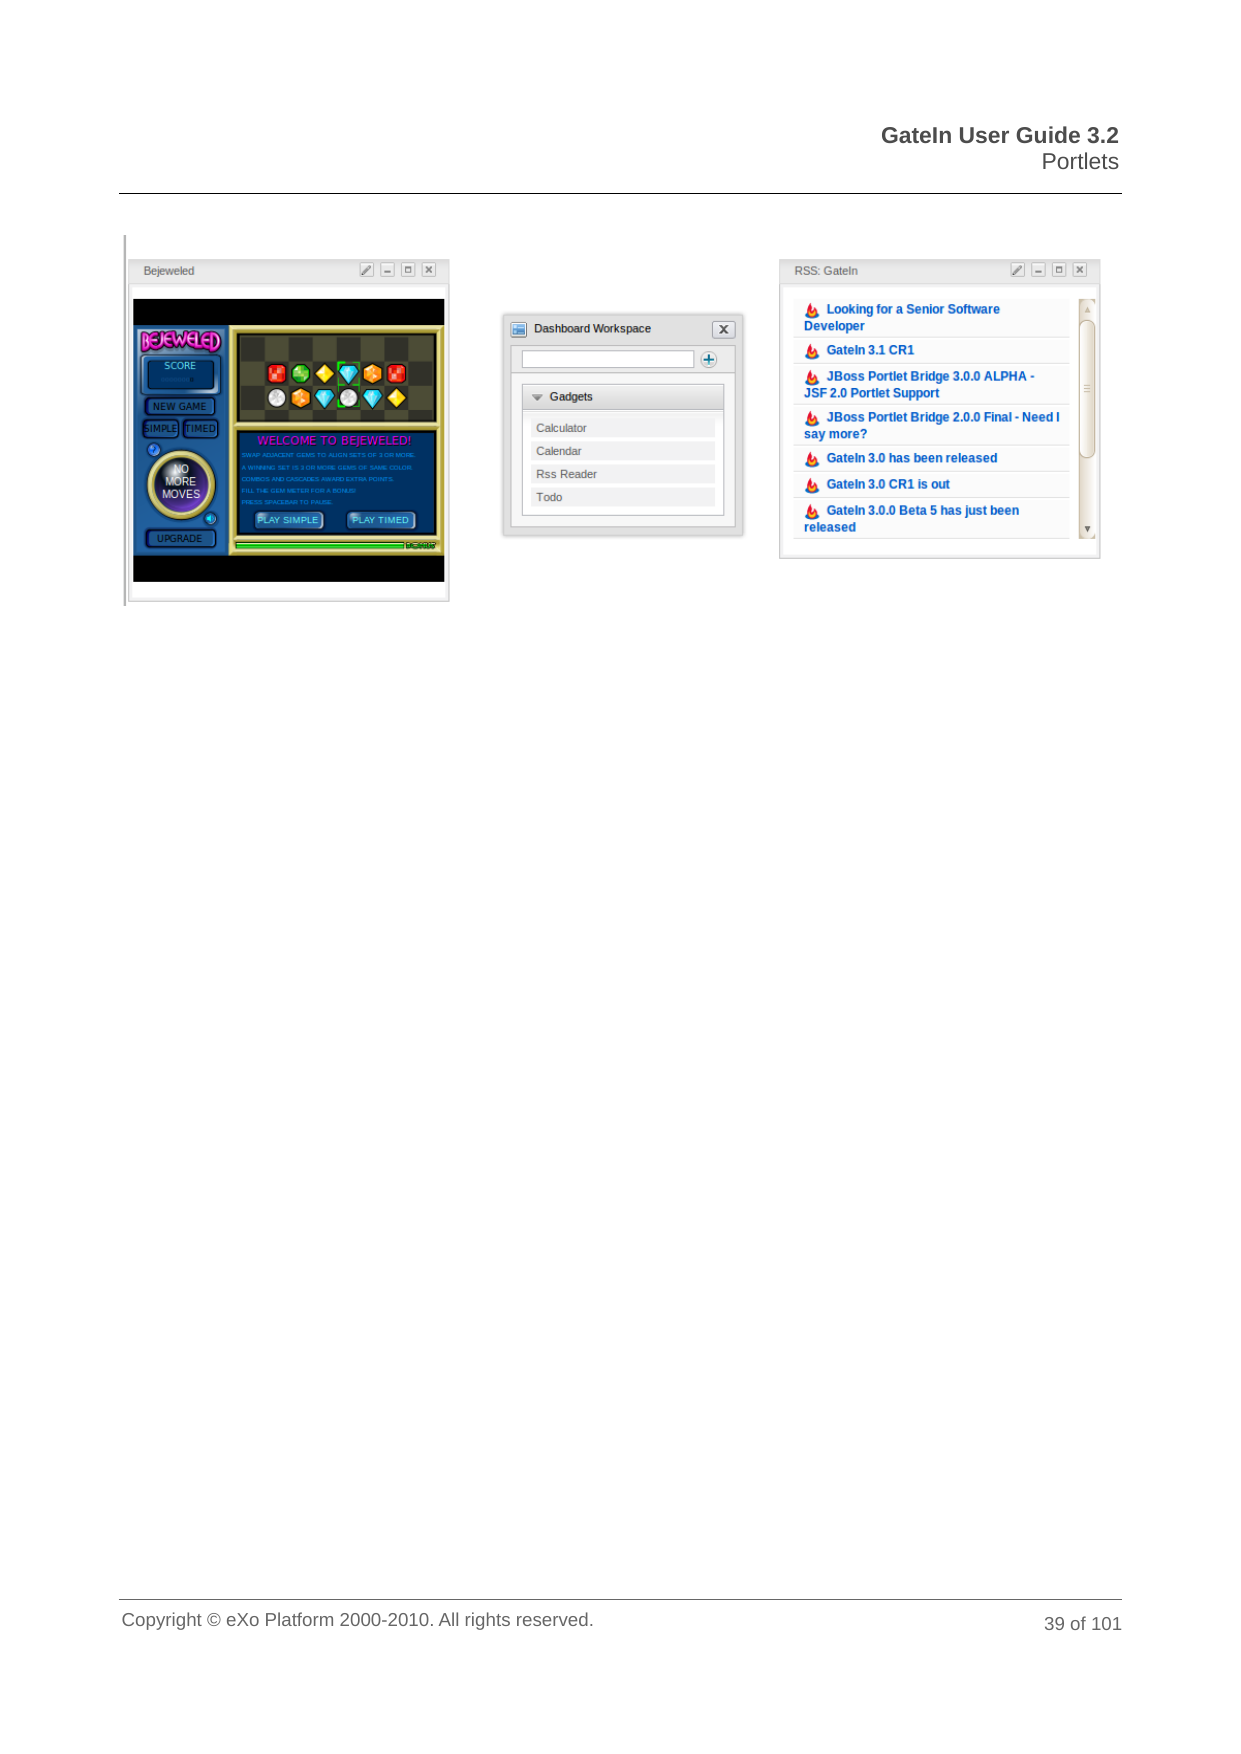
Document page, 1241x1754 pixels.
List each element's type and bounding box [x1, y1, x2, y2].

picture [123, 235, 1117, 606]
